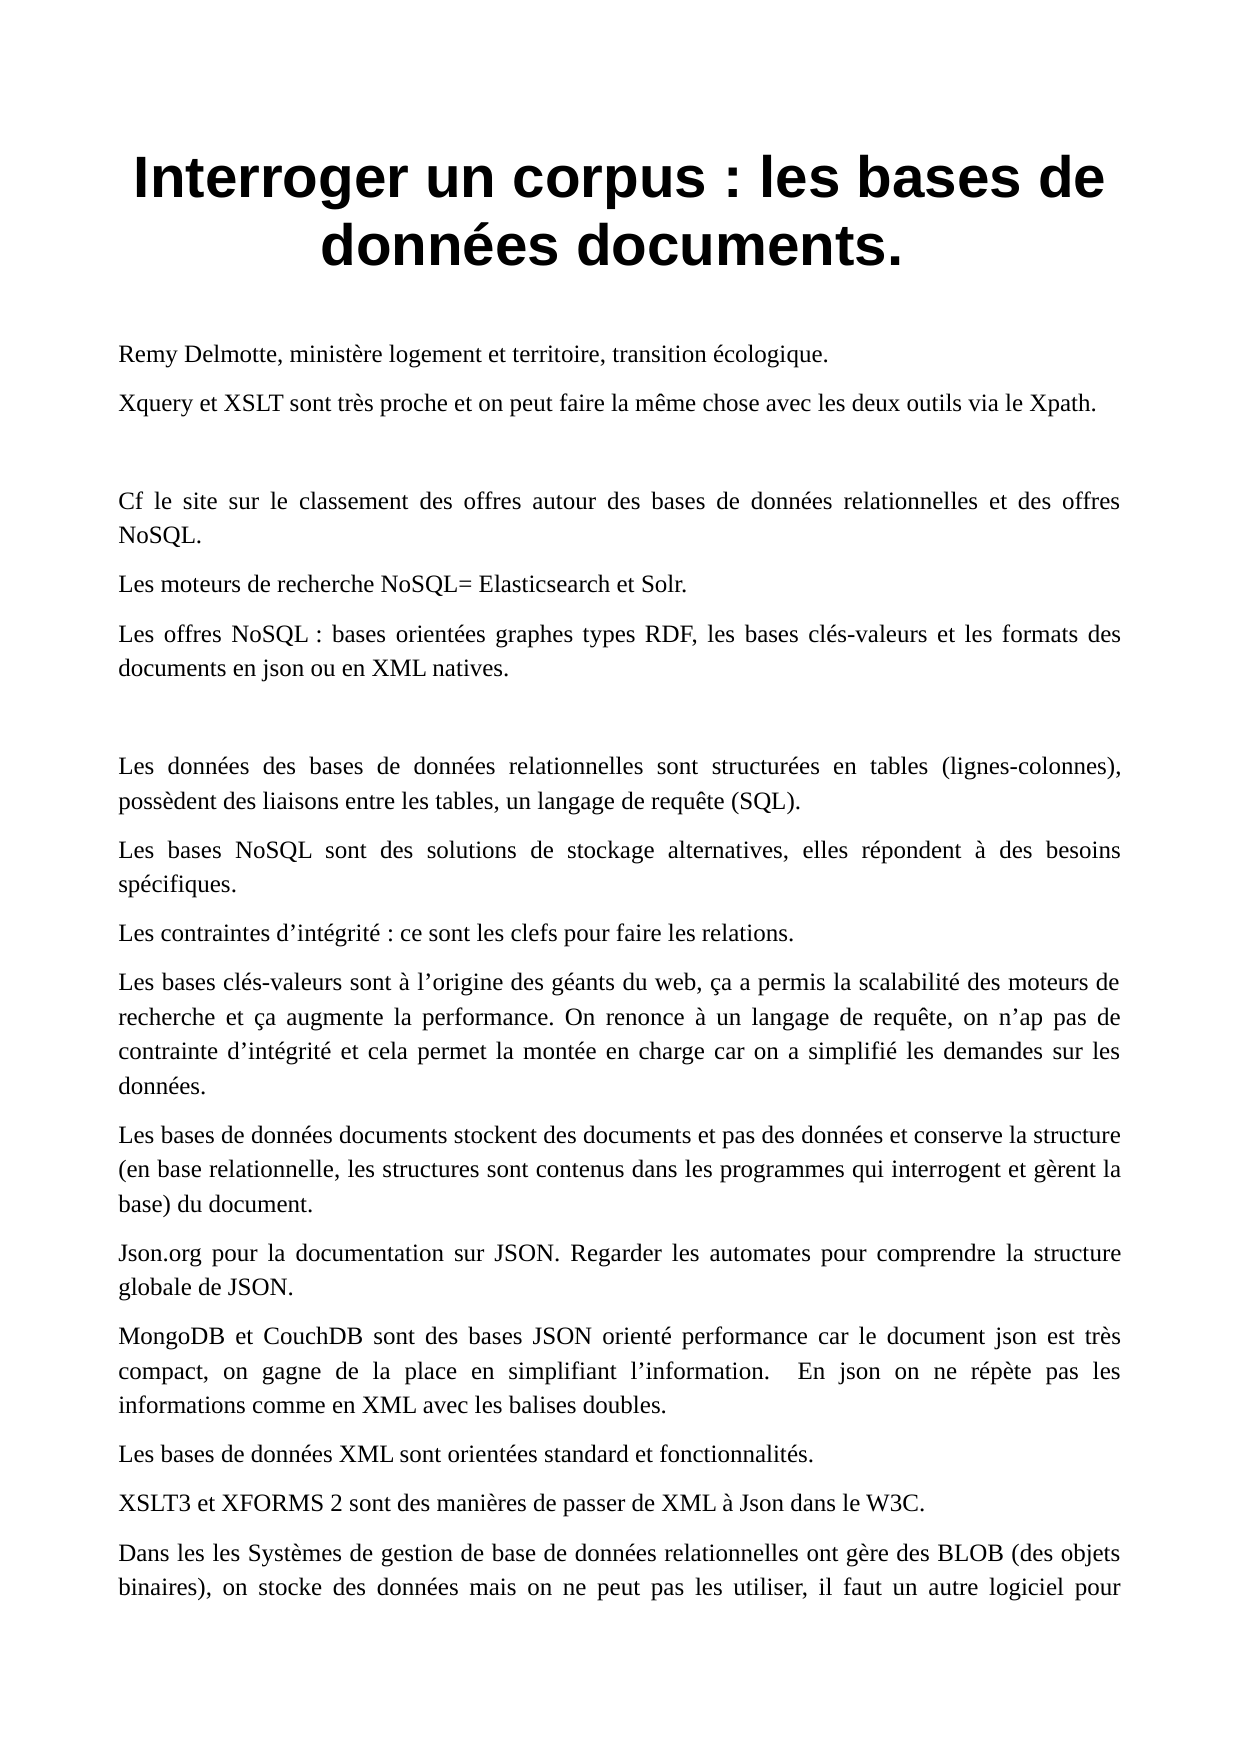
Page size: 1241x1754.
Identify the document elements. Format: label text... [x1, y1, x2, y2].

text XSLT3 et XFORMS 2 sont des manières de passer de XML à Json dans le W3C. [118, 1488, 1122, 1517]
text Les contraintes d’intégrité : ce sont les clefs pour faire les relations. [118, 918, 1122, 947]
text Json.org pour la documentation sur JSON. Regarder les automates pour comprendre la structure globale de JSON. [118, 1238, 1122, 1301]
text Les moteurs de recherche NoSQL= Elasticsearch et Solr. [118, 569, 1122, 598]
text Les offres NoSQL : bases orientées graphes types RDF, les bases clés-valeurs et les formats des documents en json ou en XML natives. [118, 619, 1122, 682]
text Xquery et XSLT sont très proche et on peut faire la même chose avec les deux outils via le Xpath. [118, 388, 1122, 417]
text Cf le site sur le classement des offres autour des bases de données relationnelles et des offres NoSQL. [118, 486, 1122, 549]
text Les données des bases de données relationnelles sont structurées en tables (lignes-colonnes), possèdent des liaisons entre les tables, un langage de requête (SQL). [118, 751, 1122, 814]
title Interroger un corpus : les bases de données documents. [118, 143, 1122, 277]
text MongoDB et CouchDB sont des bases JSON orienté performance car le document json est très compact, on gagne de la place en simplifiant l’information. En json on ne répète pas les informations comme en XML avec les balises doubles. [118, 1321, 1122, 1419]
text Les bases de données documents stockent des documents et pas des données et conserve la structure (en base relationnelle, les structures sont contenus dans les programmes qui interrogent et gèrent la base) du document. [118, 1120, 1122, 1218]
text Les bases de données XML sont orientées standard et fonctionnalités. [118, 1439, 1122, 1468]
text Les bases clés-valeurs sont à l’origine des géants du web, ça a permis la scalabilité des moteurs de recherche et ça augmente la performance. On renonce à un langage de requête, on n’ap pas de contrainte d’intégrité et cela permet la montée en charge car on a simplifié les demandes sur les données. [118, 967, 1122, 1099]
text Dans les les Systèmes de gestion de base de données relationnelles ont gère des BLOB (des objets binaires), on stocke des données mais on ne peut pas les utiliser, il faut un autre logiciel pour [118, 1538, 1122, 1601]
text Remy Delmotte, ministère logement et territoire, transition écologique. [118, 339, 1122, 368]
text Les bases NoSQL sont des solutions de stockage alternatives, elles répondent à des besoins spécifiques. [118, 835, 1122, 898]
